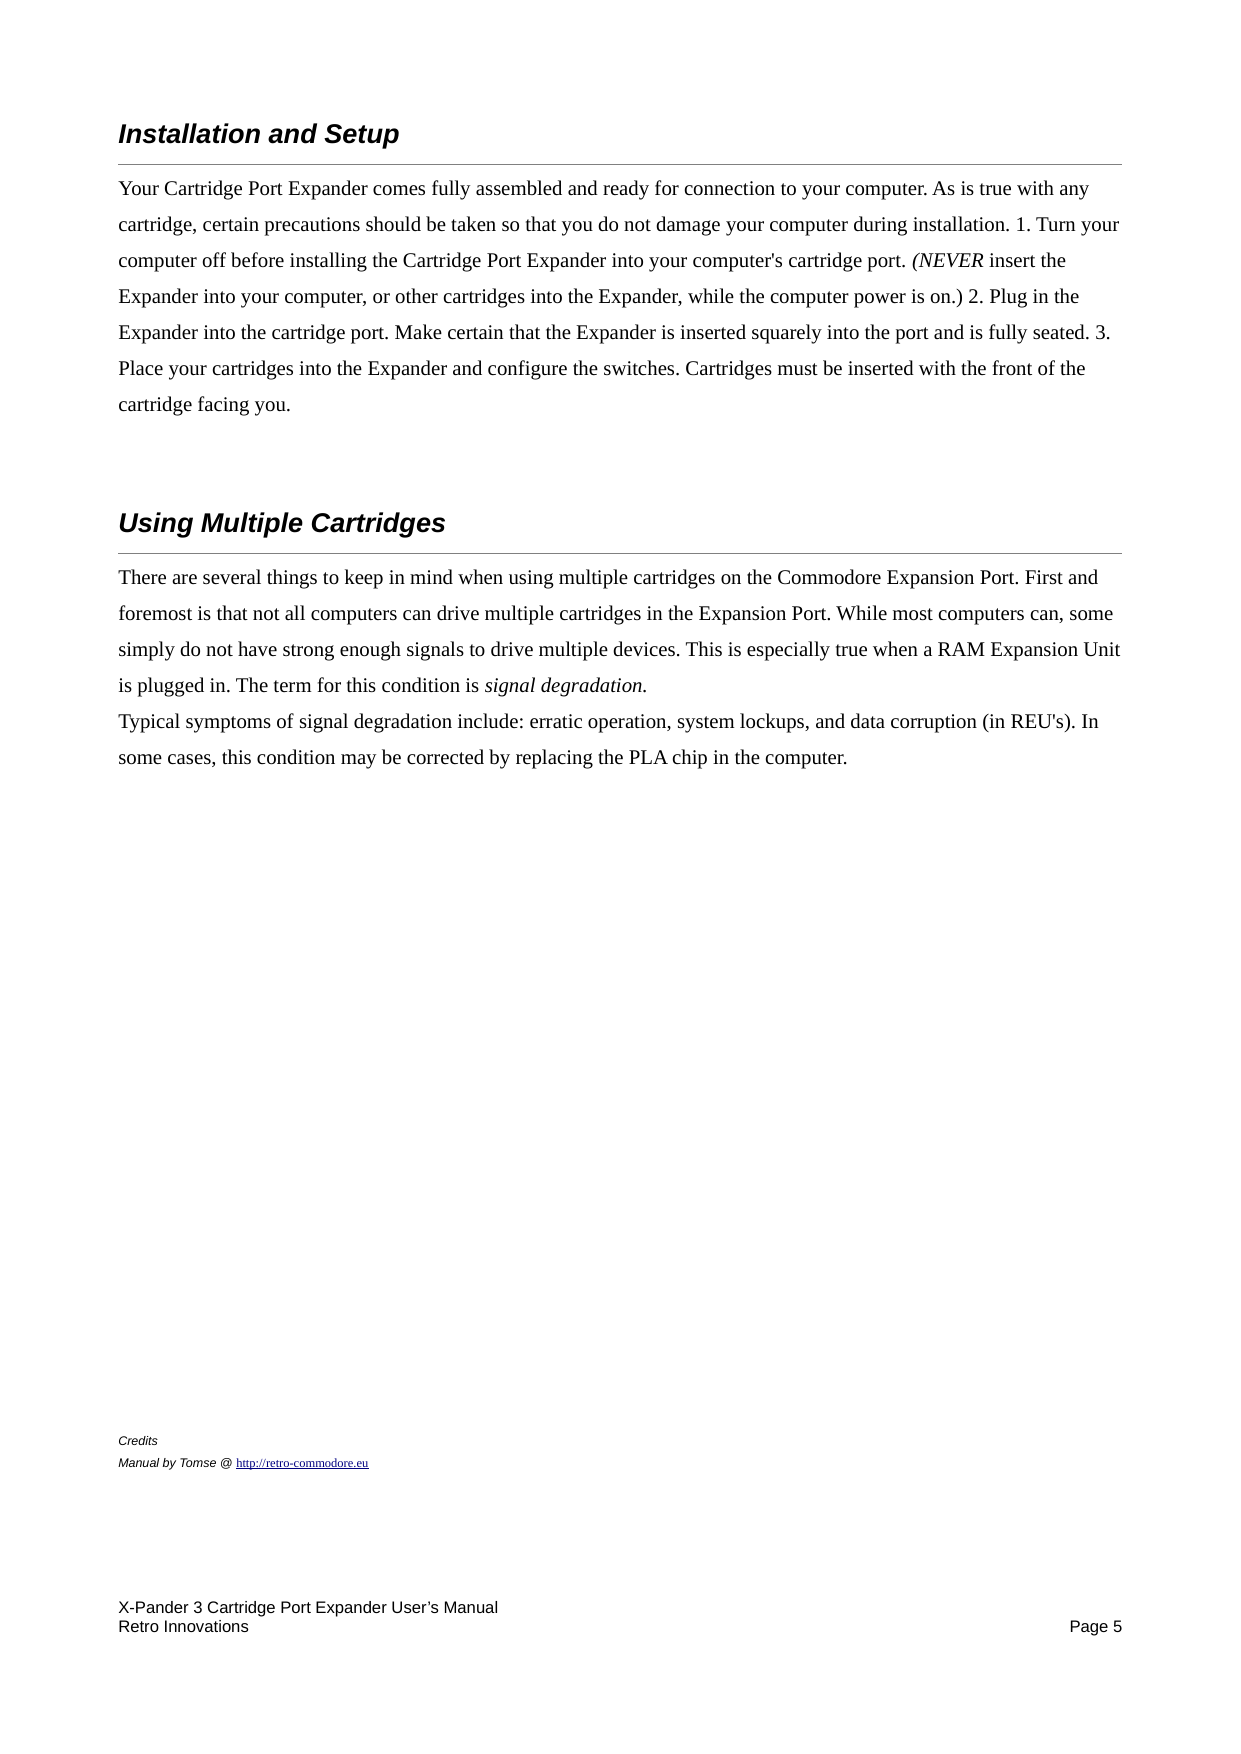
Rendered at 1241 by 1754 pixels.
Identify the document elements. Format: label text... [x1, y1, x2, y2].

text Typical symptoms of signal degradation include: erratic operation, system lockups, and data corruption (in REU's). In some cases, this condition may be corrected by replacing the PLA chip in the computer. [118, 709, 1122, 769]
text There are several things to keep in mind when using multiple cartridges on the Commodore Expansion Port. First and foremost is that not all computers can drive multiple cartridges in the Expansion Port. While most computers can, some simply do not have strong enough signals to drive multiple devices. This is especially true when a RAM Expansion Unit is plugged in. The term for this condition is signal degradation. [118, 564, 1122, 697]
text Using Multiple Cartridges [118, 507, 1122, 538]
text Credits [118, 1434, 1122, 1448]
text Your Cartridge Port Expander comes fully assembled and ready for connection to your computer. As is true with any cartridge, certain precautions should be taken so that you do not damage your computer during installation. 1. Turn your computer off before installing the Cartridge Port Expander into your computer's cartridge port. (NEVER insert the Expander into your computer, or other cartridges into the Expander, while the computer power is on.) 2. Plug in the Expander into the cartridge port. Make certain that the Expander is inserted squarely into the port and is fully seated. 3. Place your cartridges into the Expander and configure the switches. Cartridges must be inserted with the front of the cartridge facing you. [118, 176, 1122, 416]
text Manual by Tomse @ http://retro-commodore.eu [118, 1455, 1122, 1470]
text Installation and Setup [118, 118, 1122, 149]
